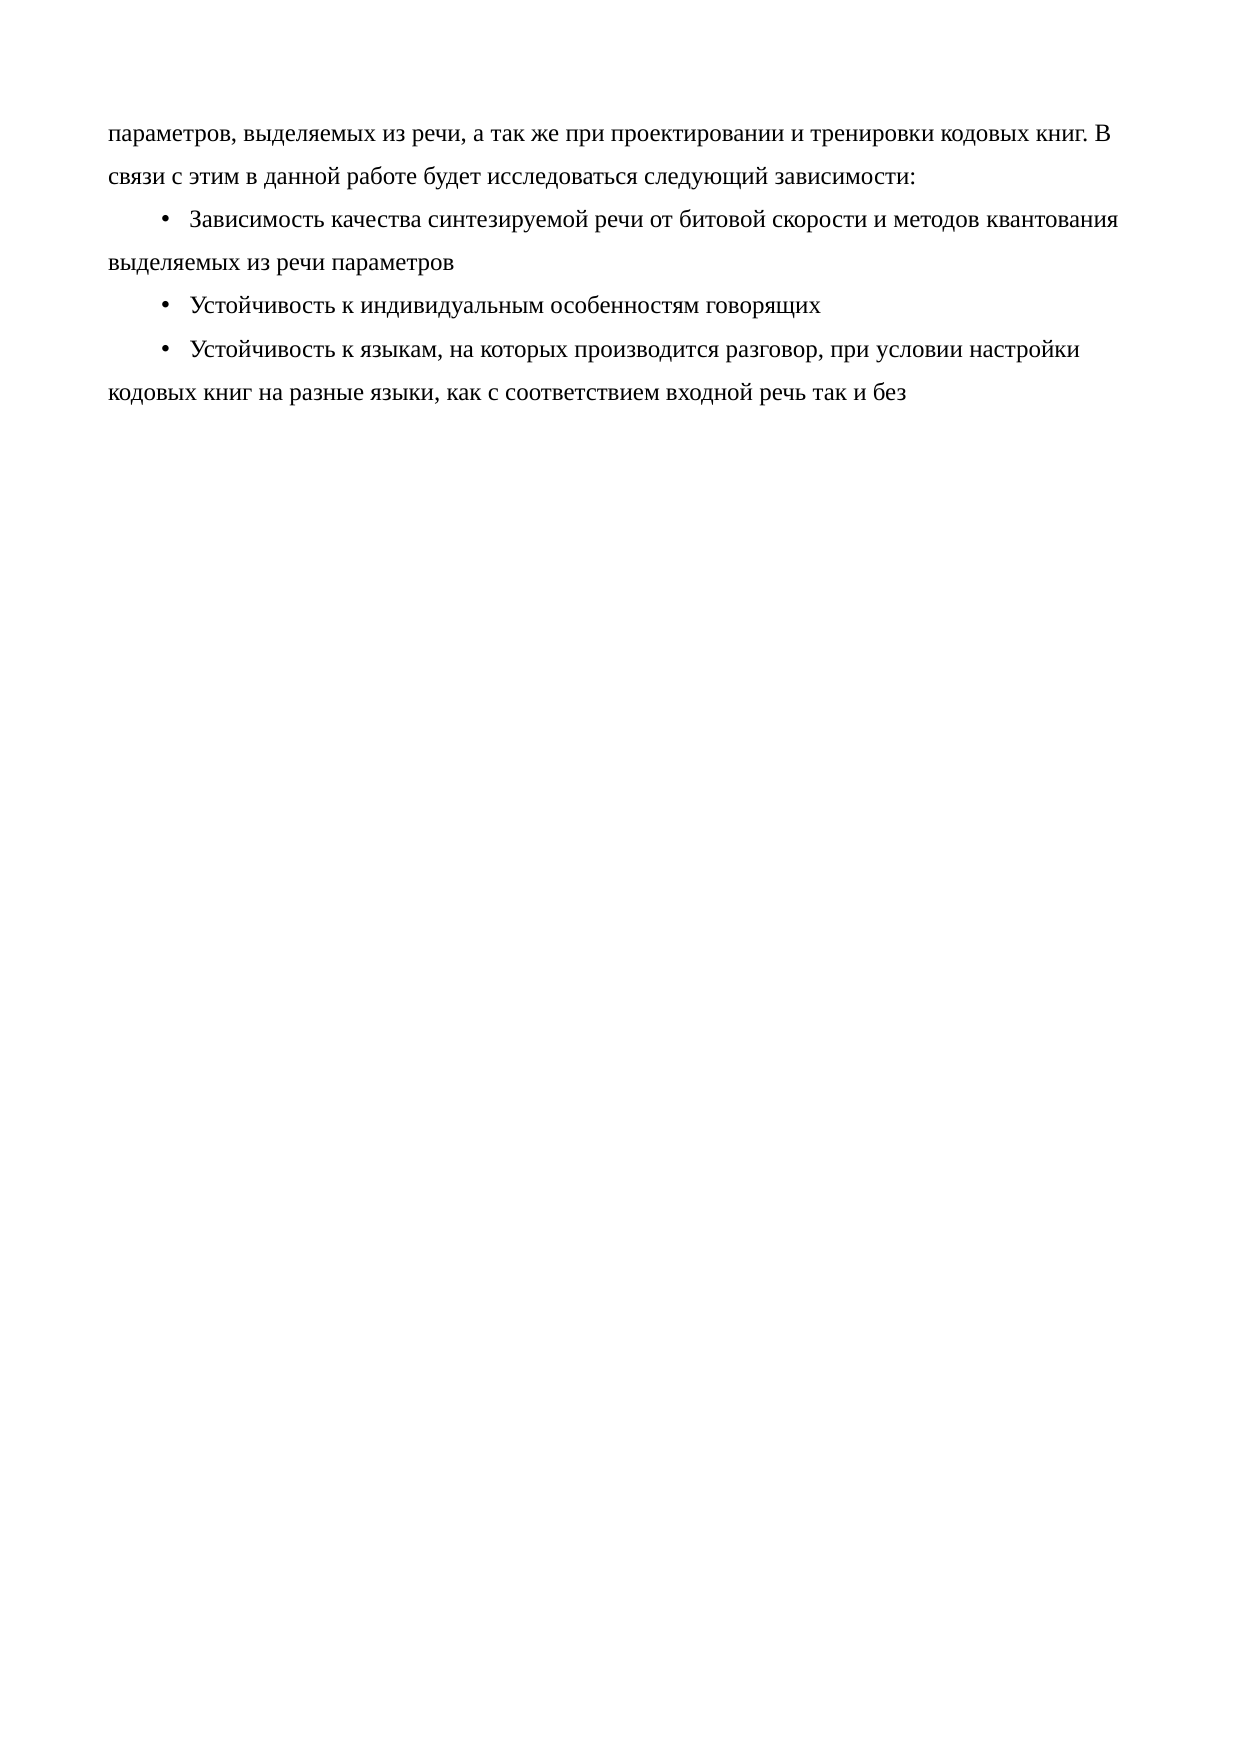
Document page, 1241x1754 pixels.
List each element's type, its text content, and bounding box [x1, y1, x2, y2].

list Устойчивость к индивидуальным особенностям говорящих [108, 291, 1123, 319]
list Устойчивость к языкам, на которых производится разговор, при условии настройки кодовых книг на разные языки, как с соответствием входной речь так и без [108, 334, 1123, 406]
list Зависимость качества синтезируемой речи от битовой скорости и методов квантования выделяемых из речи параметров [108, 204, 1123, 276]
text параметров, выделяемых из речи, а так же при проектировании и тренировки кодовых книг. В связи с этим в данной работе будет исследоваться следующий зависимости: [108, 118, 1123, 190]
